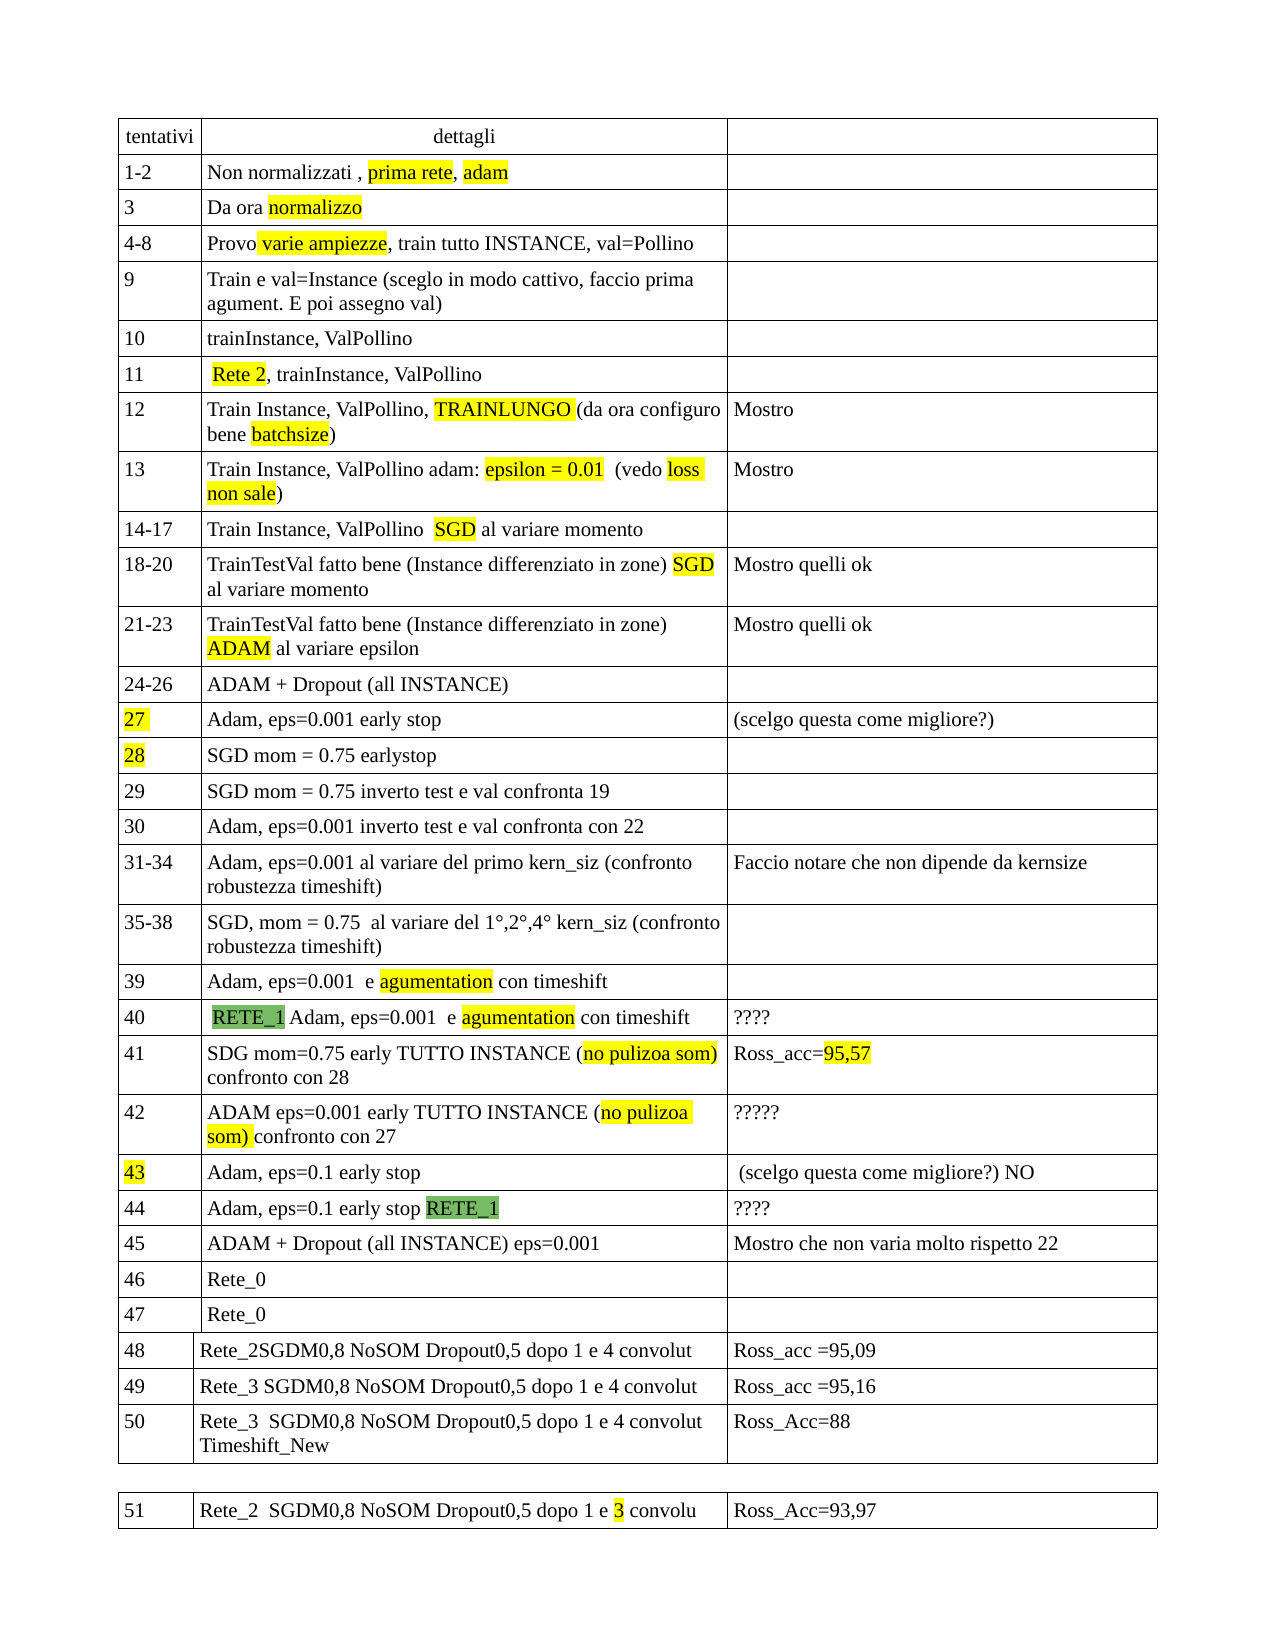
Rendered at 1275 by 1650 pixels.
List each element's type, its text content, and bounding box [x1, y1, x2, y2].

table_cell Mostro quelli ok [728, 607, 1157, 666]
table_cell 13 [119, 452, 201, 511]
table_cell 41 [119, 1036, 201, 1094]
table_cell [728, 1262, 1157, 1297]
table_cell RETE_1 Adam, eps=0.001 e agumentation con timeshift [202, 1000, 727, 1035]
table_cell 18-20 [119, 548, 201, 606]
table_cell 30 [119, 810, 201, 844]
table_cell trainInstance, ValPollino [202, 321, 727, 356]
table_cell Da ora normalizzo [202, 190, 727, 225]
table_cell Mostro quelli ok [728, 548, 1157, 606]
table_cell ????? [728, 1095, 1157, 1154]
table_cell SGD, mom = 0.75 al variare del 1°,2°,4° kern_siz (confronto robustezza timeshift) [202, 905, 727, 963]
table_cell Rete 2, trainInstance, ValPollino [202, 357, 727, 392]
table_cell Rete_3 SGDM0,8 NoSOM Dropout0,5 dopo 1 e 4 convolut [194, 1369, 727, 1403]
table_cell [728, 262, 1157, 320]
table_cell Adam, eps=0.1 early stop RETE_1 [202, 1191, 727, 1225]
table_cell 12 [119, 393, 201, 451]
table_cell 49 [119, 1369, 193, 1403]
table_cell [728, 905, 1157, 963]
table_cell Rete_0 [202, 1298, 727, 1332]
table_cell Ross_acc =95,16 [728, 1369, 1157, 1403]
table_cell [728, 738, 1157, 773]
table_cell 10 [119, 321, 201, 356]
table_cell [728, 965, 1157, 999]
table_cell Mostro [728, 452, 1157, 511]
table_cell [728, 321, 1157, 356]
table_cell 27 [119, 703, 201, 737]
table_header dettagli [202, 119, 727, 154]
table_cell ADAM eps=0.001 early TUTTO INSTANCE (no pulizoa som) confronto con 27 [202, 1095, 727, 1154]
table_cell Mostro [728, 393, 1157, 451]
table_cell Non normalizzati , prima rete, adam [202, 155, 727, 189]
table_cell ???? [728, 1000, 1157, 1035]
table_cell 39 [119, 965, 201, 999]
table_cell 21-23 [119, 607, 201, 666]
table_header tentativi [119, 119, 201, 154]
table_cell Rete_0 [202, 1262, 727, 1297]
table_cell SGD mom = 0.75 inverto test e val confronta 19 [202, 774, 727, 808]
table_cell Mostro che non varia molto rispetto 22 [728, 1226, 1157, 1261]
table_cell ADAM + Dropout (all INSTANCE) eps=0.001 [202, 1226, 727, 1261]
table_cell [728, 810, 1157, 844]
table_cell ADAM + Dropout (all INSTANCE) [202, 667, 727, 702]
table_cell 14-17 [119, 512, 201, 547]
table_cell Ross_acc=95,57 [728, 1036, 1157, 1094]
table_cell Rete_3 SGDM0,8 NoSOM Dropout0,5 dopo 1 e 4 convolut Timeshift_New [194, 1405, 727, 1463]
table_cell 50 [119, 1405, 193, 1463]
table_cell [728, 1298, 1157, 1332]
table_cell 46 [119, 1262, 201, 1297]
table_cell (scelgo questa come migliore?) [728, 703, 1157, 737]
table_header 51 [119, 1493, 193, 1528]
table_cell 31-34 [119, 845, 201, 904]
table_cell 24-26 [119, 667, 201, 702]
table_cell TrainTestVal fatto bene (Instance differenziato in zone) ADAM al variare epsilon [202, 607, 727, 666]
table_cell Provo varie ampiezze, train tutto INSTANCE, val=Pollino [202, 226, 727, 261]
table_cell ???? [728, 1191, 1157, 1225]
table_cell Train Instance, ValPollino SGD al variare momento [202, 512, 727, 547]
table_header Rete_2SGDM0,8 NoSOM Dropout0,5 dopo 1 e 4 convolut [194, 1333, 727, 1368]
table_cell [728, 155, 1157, 189]
table_cell 9 [119, 262, 201, 320]
table_cell 42 [119, 1095, 201, 1154]
table_cell SDG mom=0.75 early TUTTO INSTANCE (no pulizoa som) confronto con 28 [202, 1036, 727, 1094]
table_cell 28 [119, 738, 201, 773]
table_header 48 [119, 1333, 193, 1368]
table_cell 43 [119, 1155, 201, 1190]
table_cell [728, 512, 1157, 547]
table_cell (scelgo questa come migliore?) NO [728, 1155, 1157, 1190]
table_cell SGD mom = 0.75 earlystop [202, 738, 727, 773]
table_cell 29 [119, 774, 201, 808]
table_cell [728, 226, 1157, 261]
table_cell Adam, eps=0.1 early stop [202, 1155, 727, 1190]
table_cell [728, 357, 1157, 392]
table_cell Adam, eps=0.001 al variare del primo kern_siz (confronto robustezza timeshift) [202, 845, 727, 904]
table_cell 35-38 [119, 905, 201, 963]
table_cell [728, 190, 1157, 225]
table_cell Faccio notare che non dipende da kernsize [728, 845, 1157, 904]
table_cell 1-2 [119, 155, 201, 189]
table_cell 3 [119, 190, 201, 225]
table_cell TrainTestVal fatto bene (Instance differenziato in zone) SGD al variare momento [202, 548, 727, 606]
table_cell Adam, eps=0.001 inverto test e val confronta con 22 [202, 810, 727, 844]
table_cell Adam, eps=0.001 e agumentation con timeshift [202, 965, 727, 999]
table_cell [728, 774, 1157, 808]
table_cell Adam, eps=0.001 early stop [202, 703, 727, 737]
table_cell 44 [119, 1191, 201, 1225]
table_cell Ross_Acc=88 [728, 1405, 1157, 1463]
table_header Ross_Acc=93,97 [728, 1493, 1157, 1528]
table_header [728, 119, 1157, 154]
table_cell 47 [119, 1298, 201, 1332]
table_cell [728, 667, 1157, 702]
table_cell Train e val=Instance (sceglo in modo cattivo, faccio prima agument. E poi assegno val) [202, 262, 727, 320]
table_cell Train Instance, ValPollino, TRAINLUNGO (da ora configuro bene batchsize) [202, 393, 727, 451]
table_cell Train Instance, ValPollino adam: epsilon = 0.01 (vedo loss non sale) [202, 452, 727, 511]
table_cell 11 [119, 357, 201, 392]
table_header Rete_2 SGDM0,8 NoSOM Dropout0,5 dopo 1 e 3 convolu [194, 1493, 727, 1528]
table_cell 40 [119, 1000, 201, 1035]
table_header Ross_acc =95,09 [728, 1333, 1157, 1368]
table_cell 45 [119, 1226, 201, 1261]
table_cell 4-8 [119, 226, 201, 261]
